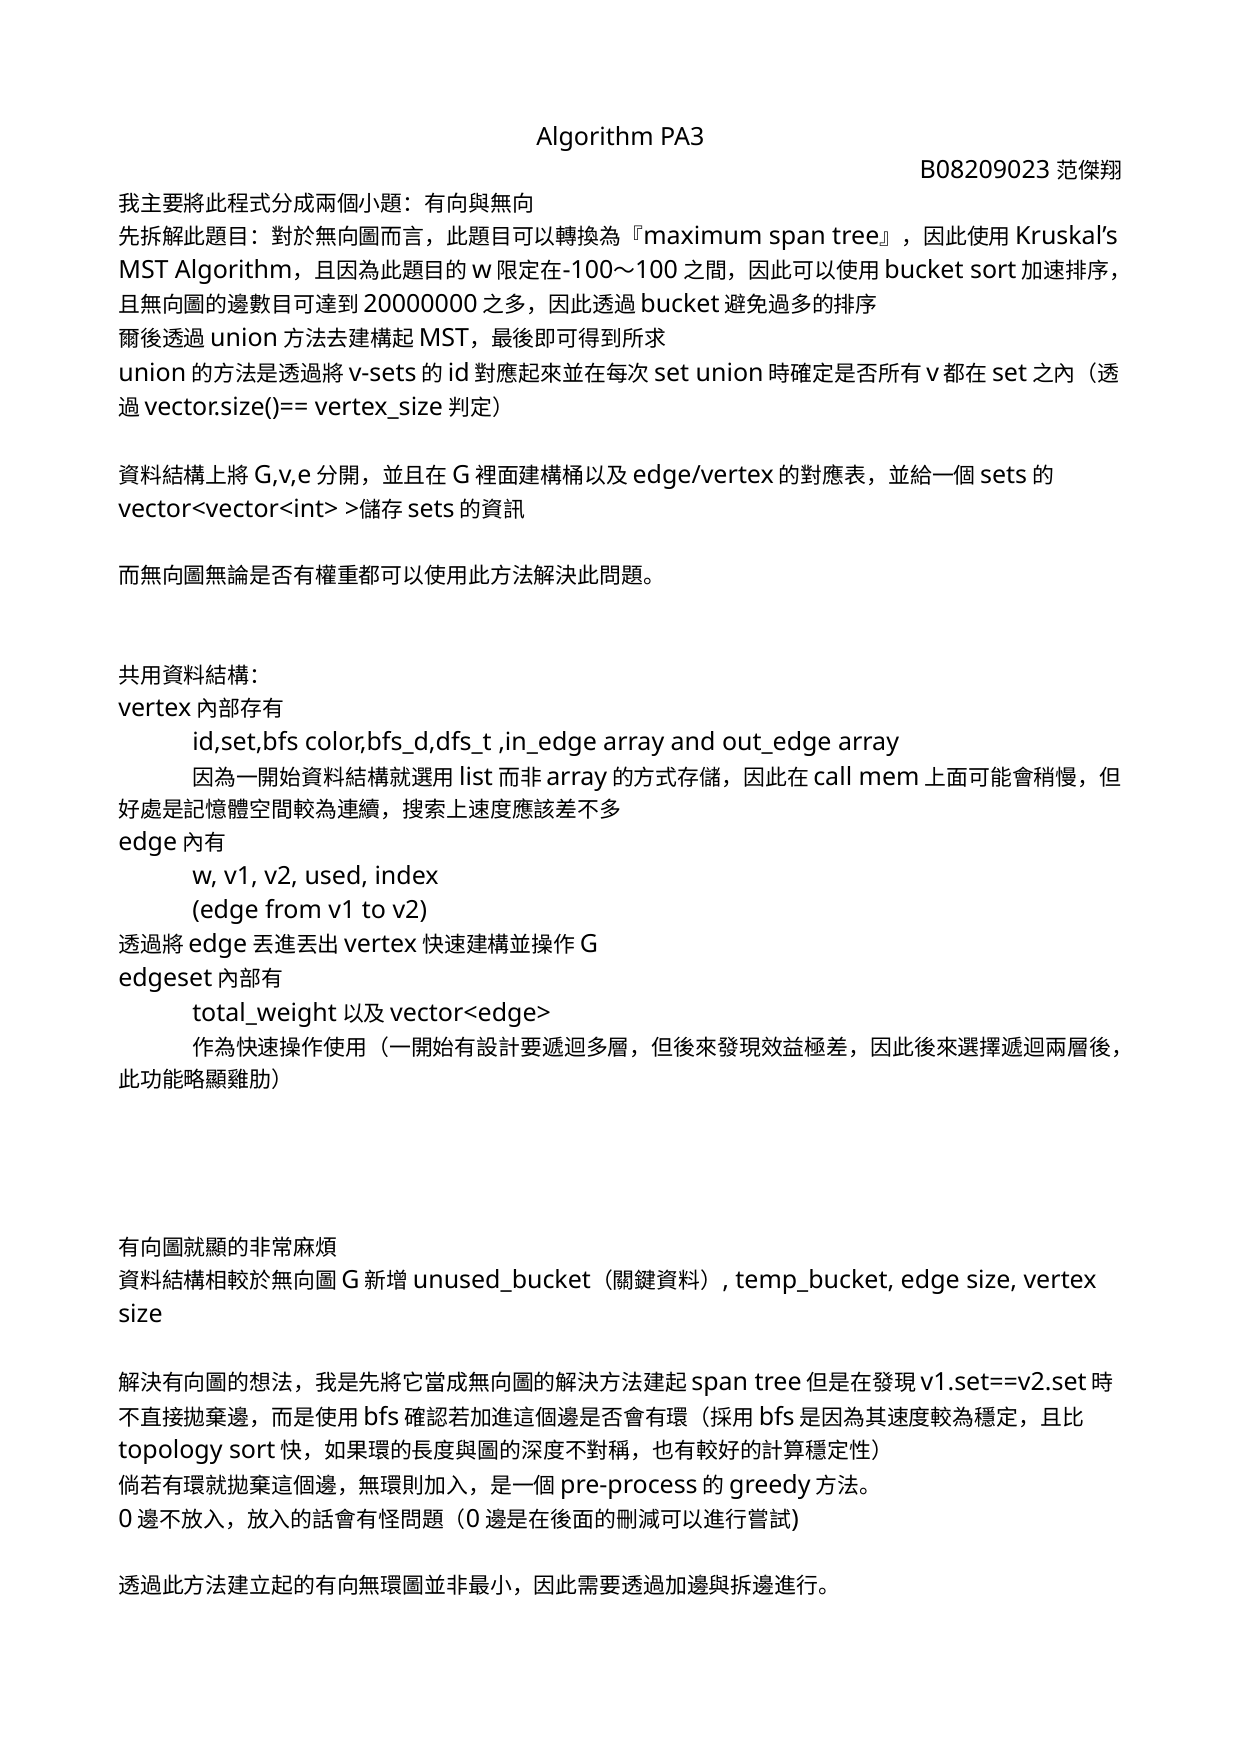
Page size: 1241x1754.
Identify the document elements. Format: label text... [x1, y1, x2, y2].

text edgeset內部有 [118, 960, 1122, 994]
text (edge from v1 to v2) [118, 892, 1122, 926]
text B08209023 范傑翔 [118, 152, 1122, 186]
text 解決有向圖的想法，我是先將它當成無向圖的解決方法建起span tree但是在發現v1.set==v2.set時不直接拋棄邊，而是使用bfs確認若加進這個邊是否會有環（採用bfs是因為其速度較為穩定，且比topology sort快，如果環的長度與圖的深度不對稱，也有較好的計算穩定性） [118, 1364, 1122, 1466]
text total_weight以及vector<edge> [118, 994, 1122, 1028]
text 資料結構上將G,v,e分開，並且在G裡面建構桶以及edge/vertex的對應表，並給一個sets的vector<vector<int> >儲存sets的資訊 [118, 456, 1122, 524]
text 有向圖就顯的非常麻煩 [118, 1230, 1122, 1262]
text Algorithm PA3 [118, 118, 1122, 152]
text 爾後透過union方法去建構起MST，最後即可得到所求 [118, 320, 1122, 354]
text 作為快速操作使用（一開始有設計要遞迴多層，但後來發現效益極差，因此後來選擇遞迴兩層後，此功能略顯雞肋） [118, 1028, 1122, 1094]
text id,set,bfs color,bfs_d,dfs_t ,in_edge array and out_edge array [118, 724, 1122, 758]
text 而無向圖無論是否有權重都可以使用此方法解決此問題。 [118, 558, 1122, 590]
text edge內有 [118, 824, 1122, 858]
text 資料結構相較於無向圖G新增unused_bucket（關鍵資料）, temp_bucket, edge size, vertex size [118, 1262, 1122, 1330]
text w, v1, v2, used, index [118, 858, 1122, 892]
text 共用資料結構： [118, 658, 1122, 690]
text 透過將edge丟進丟出vertex快速建構並操作G [118, 926, 1122, 960]
text 先拆解此題目：對於無向圖而言，此題目可以轉換為『maximum span tree』，因此使用Kruskal’s MST Algorithm，且因為此題目的w限定在-100～100之間，因此可以使用bucket sort加速排序，且無向圖的邊數目可達到20000000之多，因此透過bucket避免過多的排序 [118, 218, 1122, 320]
text 透過此方法建立起的有向無環圖並非最小，因此需要透過加邊與拆邊進行。 [118, 1568, 1122, 1600]
text vertex內部存有 [118, 690, 1122, 724]
text 倘若有環就拋棄這個邊，無環則加入，是一個pre-process的greedy方法。 [118, 1466, 1122, 1500]
text 0邊不放入，放入的話會有怪問題（0邊是在後面的刪減可以進行嘗試) [118, 1500, 1122, 1534]
text union的方法是透過將v-sets的id對應起來並在每次set union時確定是否所有v都在set之內（透過vector.size()== vertex_size判定） [118, 354, 1122, 422]
text 因為一開始資料結構就選用list而非array的方式存儲，因此在call mem上面可能會稍慢，但好處是記憶體空間較為連續，搜索上速度應該差不多 [118, 758, 1122, 824]
text 我主要將此程式分成兩個小題：有向與無向 [118, 186, 1122, 218]
